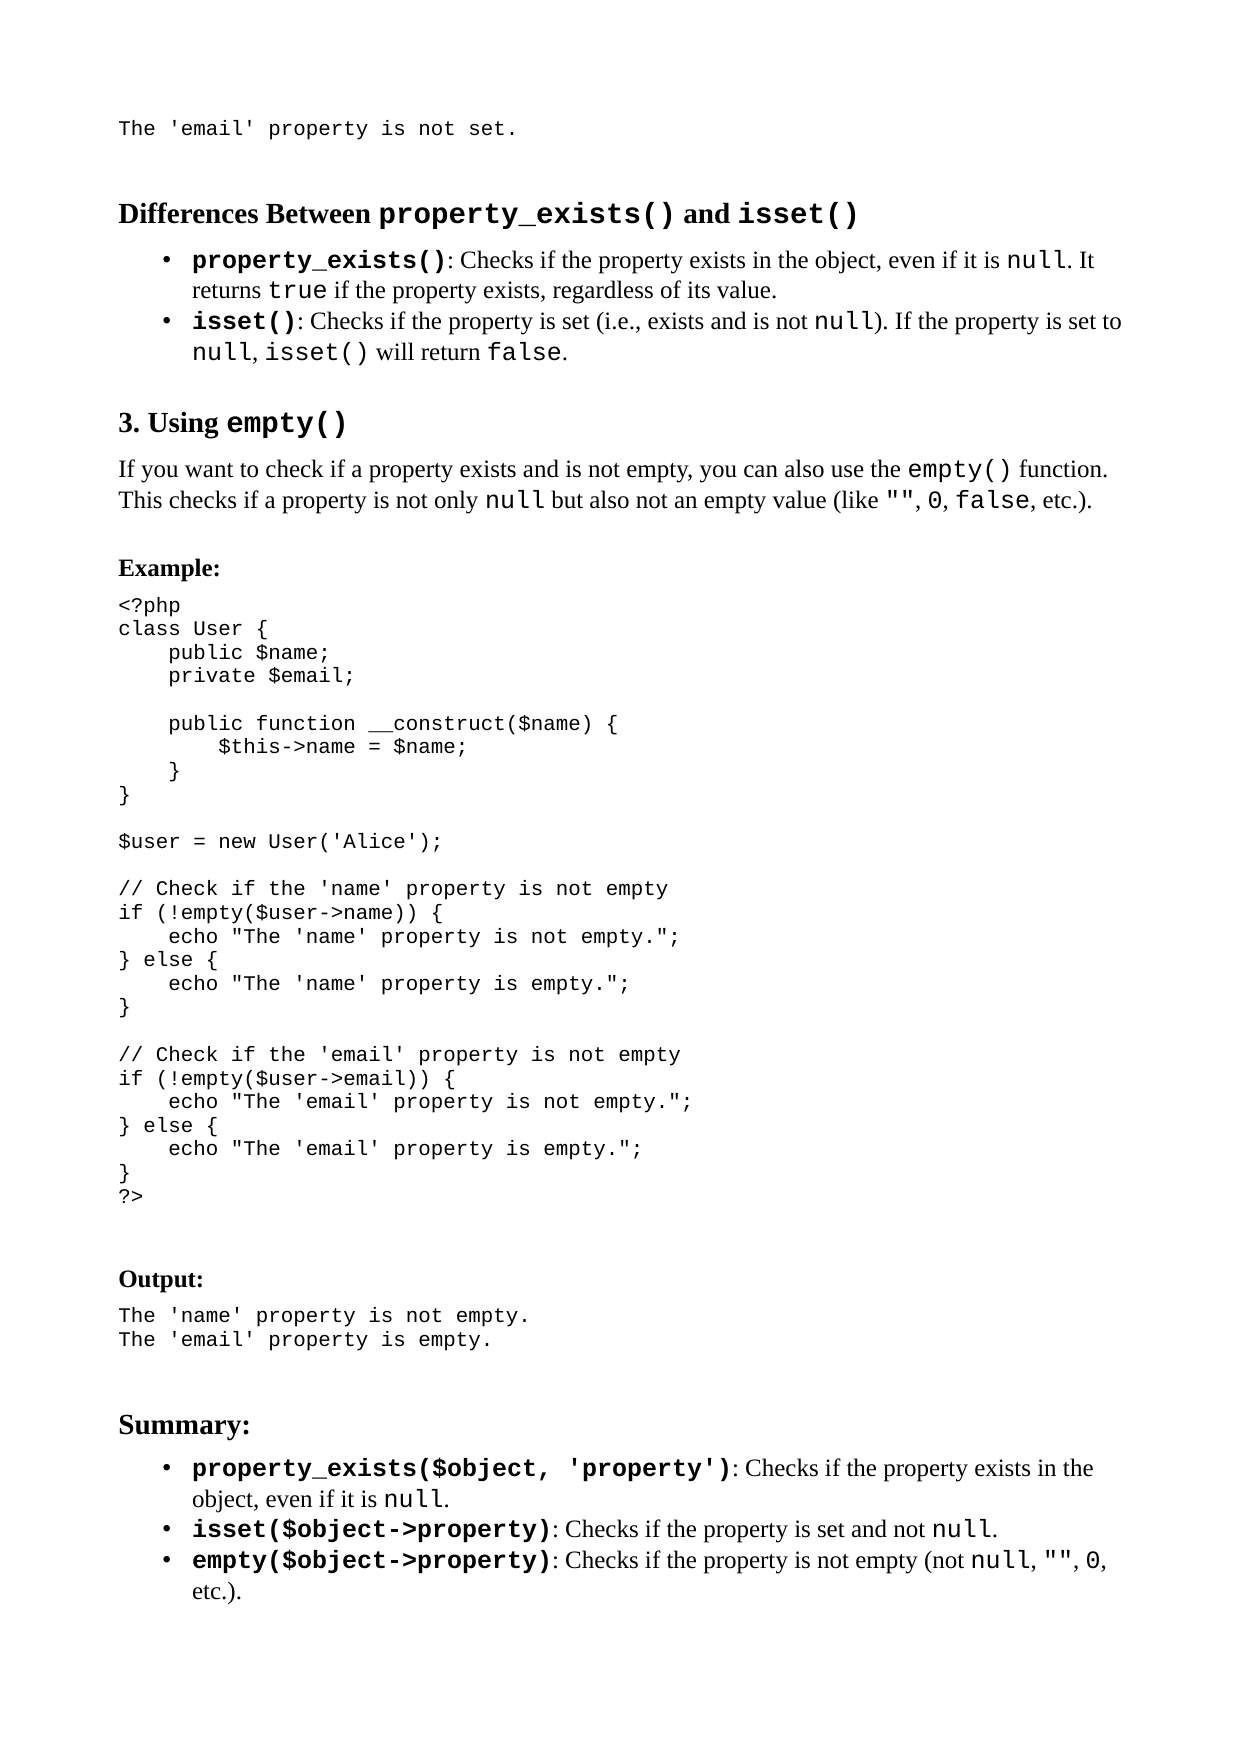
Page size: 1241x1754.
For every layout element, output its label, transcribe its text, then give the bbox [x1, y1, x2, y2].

text if (!empty($user->email)) { [118, 1067, 1122, 1091]
text If you want to check if a property exists and is not empty, you can also use the empty() function. This checks if a property is not only null but also not an empty value (like "", 0, false, etc.). [118, 454, 1122, 516]
text ?> [118, 1186, 1122, 1209]
text } [118, 1162, 1122, 1186]
subtitle Summary: [118, 1407, 1122, 1440]
text if (!empty($user->name)) { [118, 902, 1122, 926]
list property_exists(): Checks if the property exists in the object, even if it is null. It returns true if the property exists, regardless of its value. [162, 245, 1122, 306]
text private $email; [118, 666, 1122, 689]
list isset(): Checks if the property is set (i.e., exists and is not null). If the property is set to null, isset() will return false. [162, 306, 1122, 368]
text } [118, 760, 1122, 784]
text public function __construct($name) { [118, 713, 1122, 736]
subtitle Example: [118, 553, 1122, 582]
text <?php [118, 594, 1122, 618]
text } [118, 997, 1122, 1020]
text echo "The 'name' property is not empty."; [118, 926, 1122, 949]
text The 'name' property is not empty. [118, 1305, 1122, 1329]
text echo "The 'name' property is empty."; [118, 973, 1122, 997]
text // Check if the 'email' property is not empty [118, 1044, 1122, 1067]
list empty($object->property): Checks if the property is not empty (not null, "", 0, etc.). [162, 1545, 1122, 1605]
list isset($object->property): Checks if the property is set and not null. [162, 1514, 1122, 1545]
text $user = new User('Alice'); [118, 831, 1122, 855]
text echo "The 'email' property is not empty."; [118, 1091, 1122, 1115]
subtitle 3. Using empty() [118, 406, 1122, 442]
text class User { [118, 618, 1122, 642]
text The 'email' property is empty. [118, 1329, 1122, 1352]
subtitle Output: [118, 1264, 1122, 1293]
text // Check if the 'name' property is not empty [118, 878, 1122, 902]
text $this->name = $name; [118, 736, 1122, 760]
text } else { [118, 949, 1122, 973]
text public $name; [118, 642, 1122, 666]
text echo "The 'email' property is empty."; [118, 1138, 1122, 1162]
list property_exists($object, 'property'): Checks if the property exists in the object, even if it is null. [162, 1453, 1122, 1514]
text } [118, 784, 1122, 807]
text The 'email' property is not set. [118, 118, 1122, 142]
text } else { [118, 1115, 1122, 1138]
subtitle Differences Between property_exists() and isset() [118, 196, 1122, 232]
